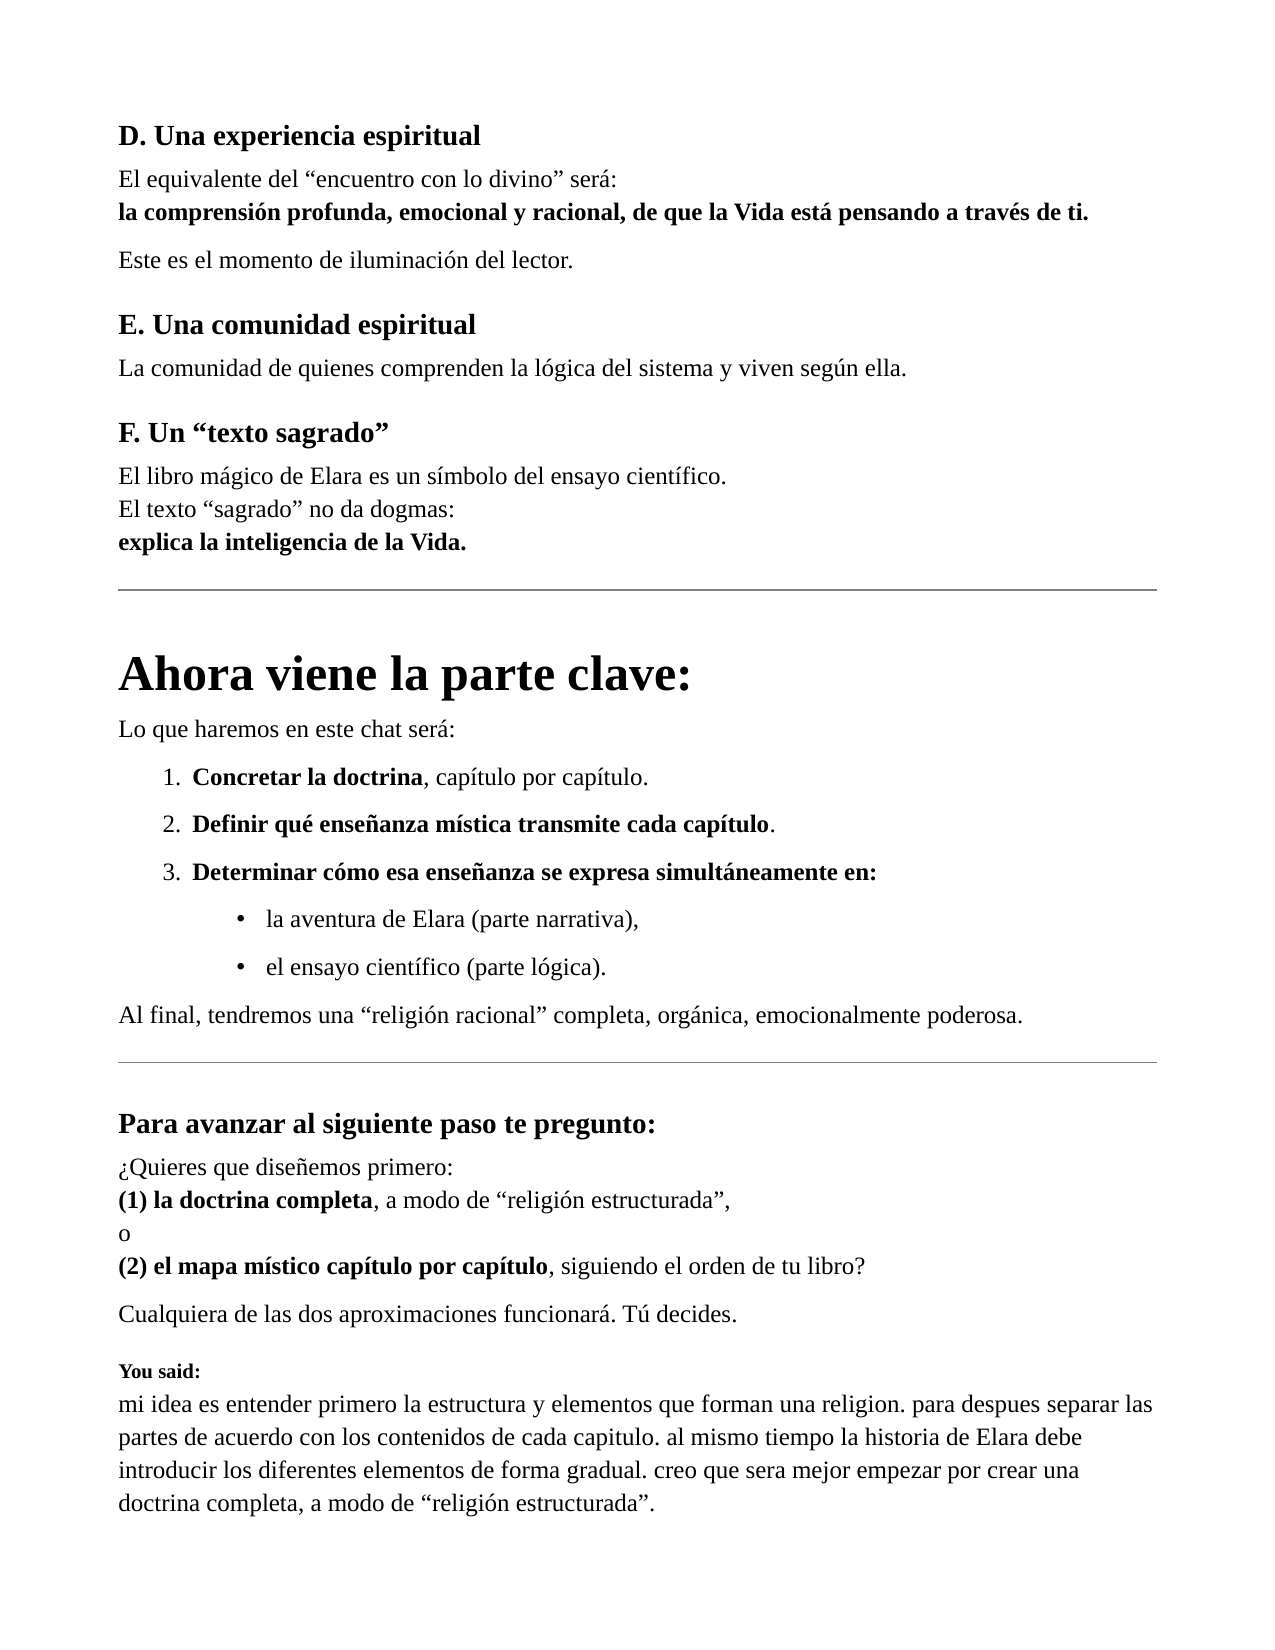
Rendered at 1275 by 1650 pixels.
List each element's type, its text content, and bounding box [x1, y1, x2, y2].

subtitle E. Una comunidad espiritual [118, 307, 1157, 341]
text mi idea es entender primero la estructura y elementos que forman una religion. para despues separar las partes de acuerdo con los contenidos de cada capitulo. al mismo tiempo la historia de Elara debe introducir los diferentes elementos de forma gradual. creo que sera mejor empezar por crear una doctrina completa, a modo de “religión estructurada”. [118, 1389, 1157, 1517]
text El equivalente del “encuentro con lo divino” será: la comprensión profunda, emocional y racional, de que la Vida está pensando a través de ti. [118, 164, 1157, 226]
text Este es el momento de iluminación del lector. [118, 245, 1157, 273]
text La comunidad de quienes comprenden la lógica del sistema y viven según ella. [118, 353, 1157, 382]
list Concretar la doctrina, capítulo por capítulo. [162, 762, 1157, 791]
text ¿Quieres que diseñemos primero: (1) la doctrina completa, a modo de “religión estructurada”, o (2) el mapa místico capítulo por capítulo, siguiendo el orden de tu libro? [118, 1152, 1157, 1280]
text Lo que haremos en este chat será: [118, 714, 1157, 743]
list Definir qué enseñanza mística transmite cada capítulo. [162, 809, 1157, 838]
subtitle D. Una experiencia espiritual [118, 118, 1157, 152]
list Determinar cómo esa enseñanza se expresa simultáneamente en: [162, 857, 1157, 886]
subtitle F. Un “texto sagrado” [118, 415, 1157, 449]
list la aventura de Elara (parte narrativa), [236, 904, 1157, 933]
text Cualquiera de las dos aproximaciones funcionará. Tú decides. [118, 1299, 1157, 1328]
text El libro mágico de Elara es un símbolo del ensayo científico. El texto “sagrado” no da dogmas: explica la inteligencia de la Vida. [118, 461, 1157, 556]
subtitle Para avanzar al siguiente paso te pregunto: [118, 1106, 1157, 1140]
list el ensayo científico (parte lógica). [236, 952, 1157, 981]
text Al final, tendremos una “religión racional” completa, orgánica, emocionalmente poderosa. [118, 1000, 1157, 1028]
subtitle You said: [118, 1359, 1157, 1383]
subtitle Ahora viene la parte clave: [118, 644, 1157, 702]
